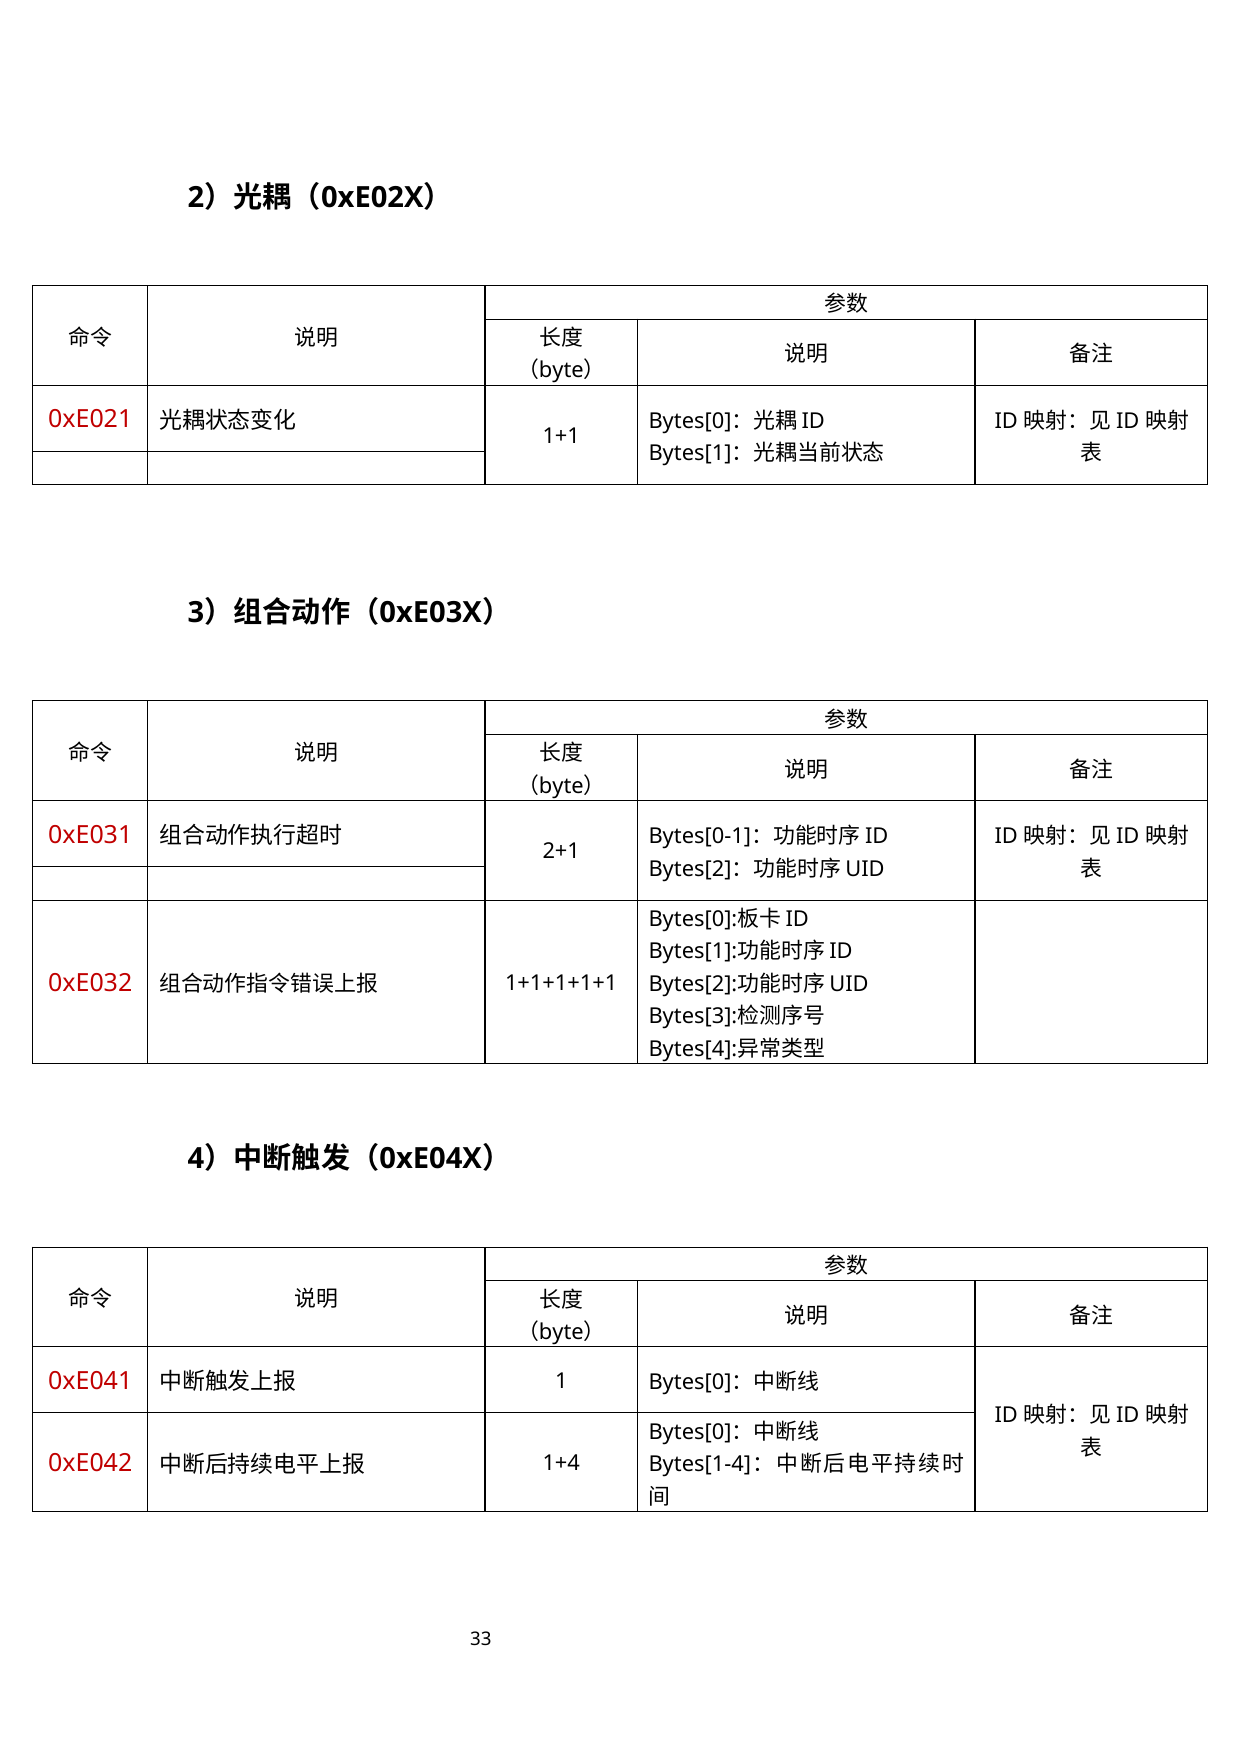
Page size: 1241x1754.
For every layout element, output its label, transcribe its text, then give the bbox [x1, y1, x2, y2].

table_cell 中断触发上报 [148, 1347, 484, 1412]
table_header 命令 [33, 286, 147, 384]
table_cell [148, 867, 484, 899]
table_cell 0xE021 [33, 386, 147, 451]
table_cell 说明 [638, 735, 974, 800]
subtitle 3）组合动作（0xE03X） [187, 577, 1053, 642]
table_cell 1+1 [486, 386, 637, 484]
table_header 说明 [148, 1248, 484, 1346]
table_cell 说明 [638, 320, 974, 384]
table_cell 2+1 [486, 801, 637, 899]
table_cell [33, 867, 147, 899]
table_header 命令 [33, 1248, 147, 1346]
table_cell 组合动作指令错误上报 [148, 901, 484, 1063]
subtitle 4）中断触发（0xE04X） [187, 1124, 1053, 1189]
table_cell 0xE031 [33, 801, 147, 866]
table_cell 0xE042 [33, 1413, 147, 1511]
table_cell 备注 [976, 1281, 1207, 1346]
subtitle 2）光耦（0xE02X） [187, 162, 1053, 227]
table_cell ID 映射：见 ID 映射表 [976, 386, 1207, 484]
table_cell Bytes[0]：中断线 Bytes[1-4]：中断后电平持续时间 [638, 1413, 974, 1511]
table_cell Bytes[0-1]：功能时序ID Bytes[2]：功能时序UID [638, 801, 974, 899]
table_header 说明 [148, 701, 484, 800]
table_cell [148, 452, 484, 484]
table_cell 0xE032 [33, 901, 147, 1063]
table_cell 长度（byte） [486, 735, 637, 800]
table_cell [976, 901, 1207, 1063]
table_header 参数 [486, 286, 1207, 318]
table_cell 长度（byte） [486, 320, 637, 384]
table_cell 组合动作执行超时 [148, 801, 484, 866]
table_cell 备注 [976, 735, 1207, 800]
table_header 参数 [486, 701, 1207, 734]
table_cell Bytes[0]：中断线 [638, 1347, 974, 1412]
table_cell 1+1+1+1+1 [486, 901, 637, 1063]
table_header 说明 [148, 286, 484, 384]
table_cell 0xE041 [33, 1347, 147, 1412]
table_cell 1+4 [486, 1413, 637, 1511]
table_cell 1 [486, 1347, 637, 1412]
table_cell [33, 452, 147, 484]
table_header 命令 [33, 701, 147, 800]
table_header 参数 [486, 1248, 1207, 1280]
table_cell 长度（byte） [486, 1281, 637, 1346]
table_cell 说明 [638, 1281, 974, 1346]
table_cell 中断后持续电平上报 [148, 1413, 484, 1511]
table_cell 备注 [976, 320, 1207, 384]
table_cell 光耦状态变化 [148, 386, 484, 451]
table_cell ID 映射：见 ID 映射表 [976, 1347, 1207, 1511]
table_cell Bytes[0]:板卡ID Bytes[1]:功能时序ID Bytes[2]:功能时序UID Bytes[3]:检测序号 Bytes[4]:异常类型 [638, 901, 974, 1063]
table_cell ID 映射：见 ID 映射表 [976, 801, 1207, 899]
table_cell Bytes[0]：光耦ID Bytes[1]：光耦当前状态 [638, 386, 974, 484]
